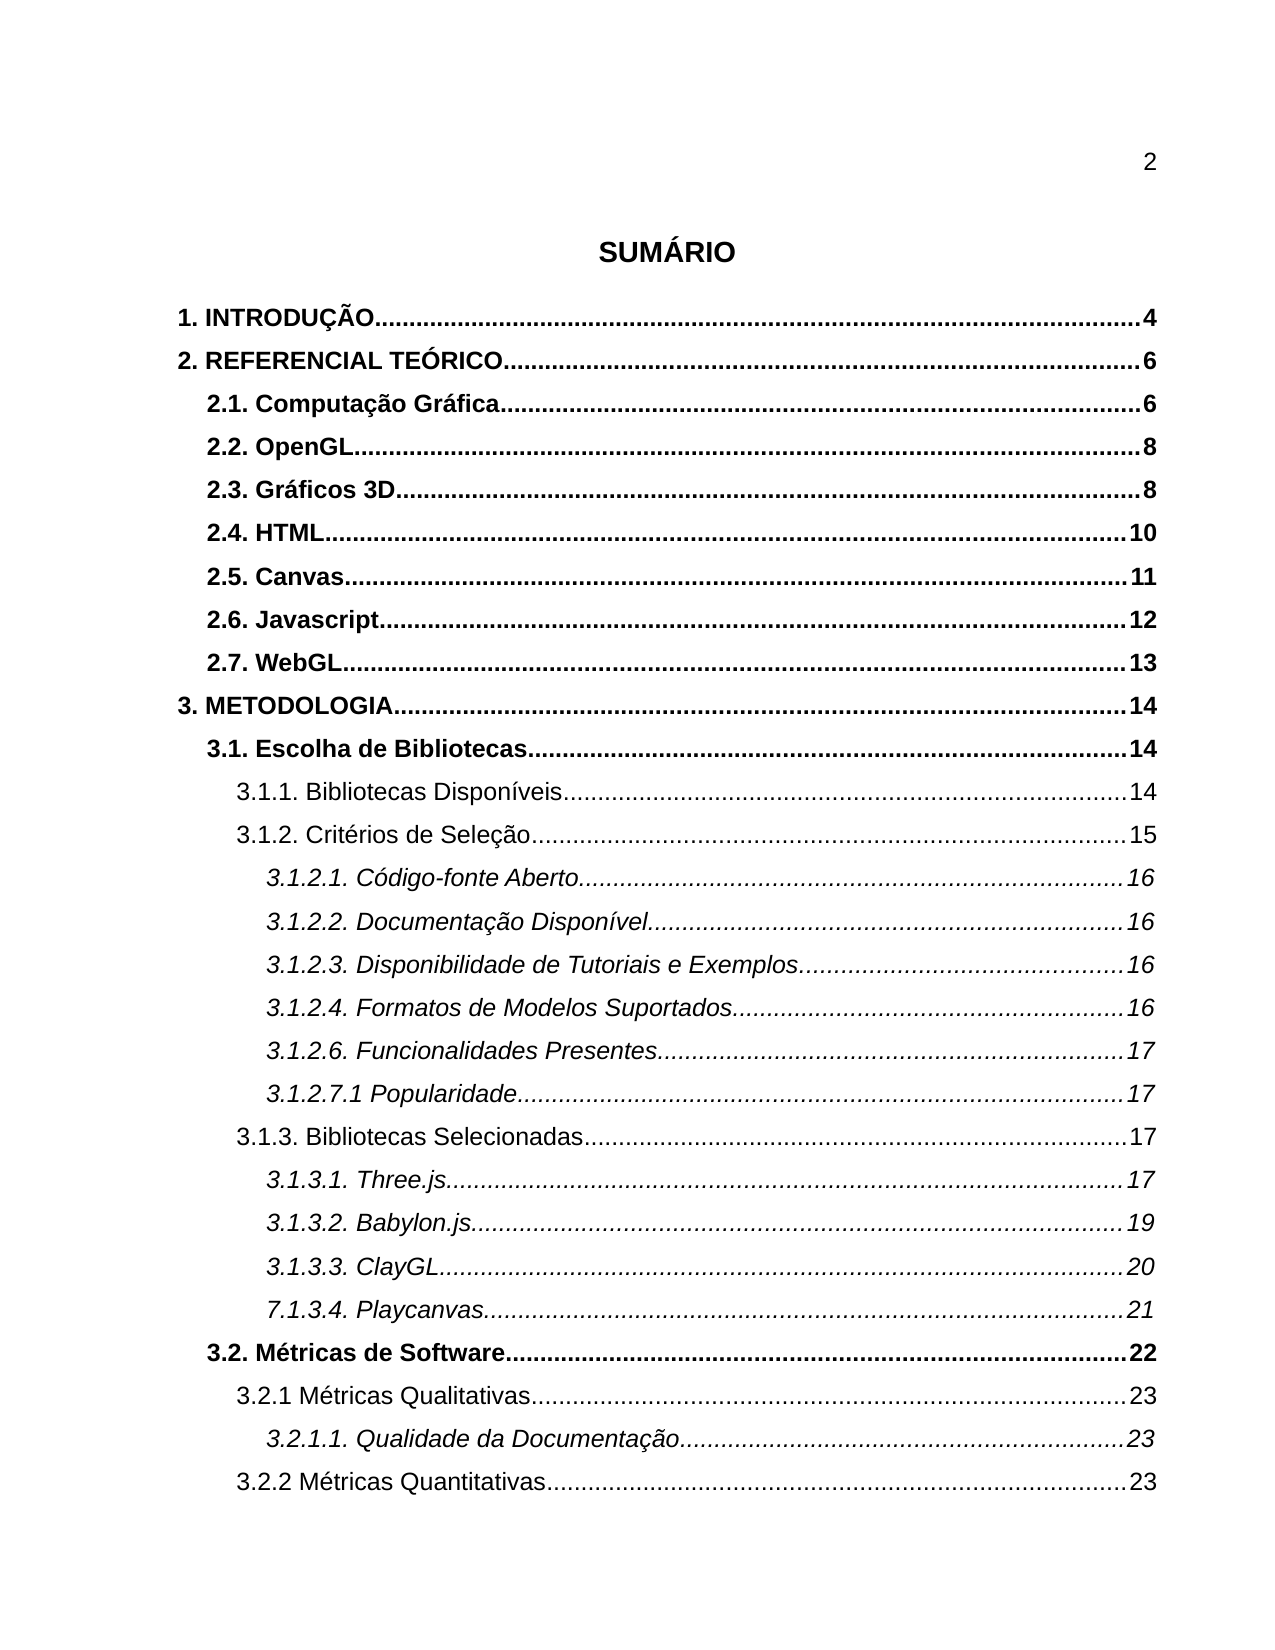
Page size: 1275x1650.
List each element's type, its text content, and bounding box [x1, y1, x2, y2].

text 3.1.3.1. Three.js 17 [266, 1165, 1157, 1194]
text 3.1.3.3. ClayGL 20 [266, 1251, 1157, 1280]
text 3.2.2 Métricas Quantitativas 23 [236, 1467, 1157, 1496]
subtitle Sumário [177, 235, 1157, 268]
text 3.1.2.1. Código-fonte Aberto 16 [266, 863, 1157, 892]
text 3.1.3.2. Babylon.js 19 [266, 1208, 1157, 1237]
text 2. REFERENCIAL TEÓRICO 6 [177, 346, 1157, 374]
text 3.1.3. Bibliotecas Selecionadas 17 [236, 1122, 1157, 1151]
text 3.2.1 Métricas Qualitativas 23 [236, 1381, 1157, 1409]
text 2.3. Gráficos 3D 8 [207, 475, 1157, 504]
text 3.1.1. Bibliotecas Disponíveis 14 [236, 777, 1157, 806]
text 2.2. OpenGL 8 [207, 432, 1157, 461]
text 2.1. Computação Gráfica 6 [207, 389, 1157, 418]
text 3. METODOLOGIA 14 [177, 691, 1157, 719]
text 3.1.2.6. Funcionalidades Presentes 17 [266, 1036, 1157, 1064]
text 1. INTRODUÇÃO 4 [177, 303, 1157, 331]
text 3.2.1.1. Qualidade da Documentação 23 [266, 1424, 1157, 1453]
text 2.5. Canvas 11 [207, 561, 1157, 590]
text 2.7. WebGL 13 [207, 648, 1157, 676]
text 2.4. HTML 10 [207, 518, 1157, 547]
text 3.1.2.7.1 Popularidade 17 [266, 1079, 1157, 1108]
text 3.1.2. Critérios de Seleção 15 [236, 820, 1157, 849]
text 3.1.2.3. Disponibilidade de Tutoriais e Exemplos 16 [266, 949, 1157, 978]
text 7.1.3.4. Playcanvas 21 [266, 1294, 1157, 1323]
text 3.1.2.4. Formatos de Modelos Suportados 16 [266, 993, 1157, 1021]
text 3.1. Escolha de Bibliotecas 14 [207, 734, 1157, 763]
text 3.1.2.2. Documentação Disponível 16 [266, 906, 1157, 935]
text 2.6. Javascript 12 [207, 604, 1157, 633]
text 3.2. Métricas de Software 22 [207, 1338, 1157, 1366]
